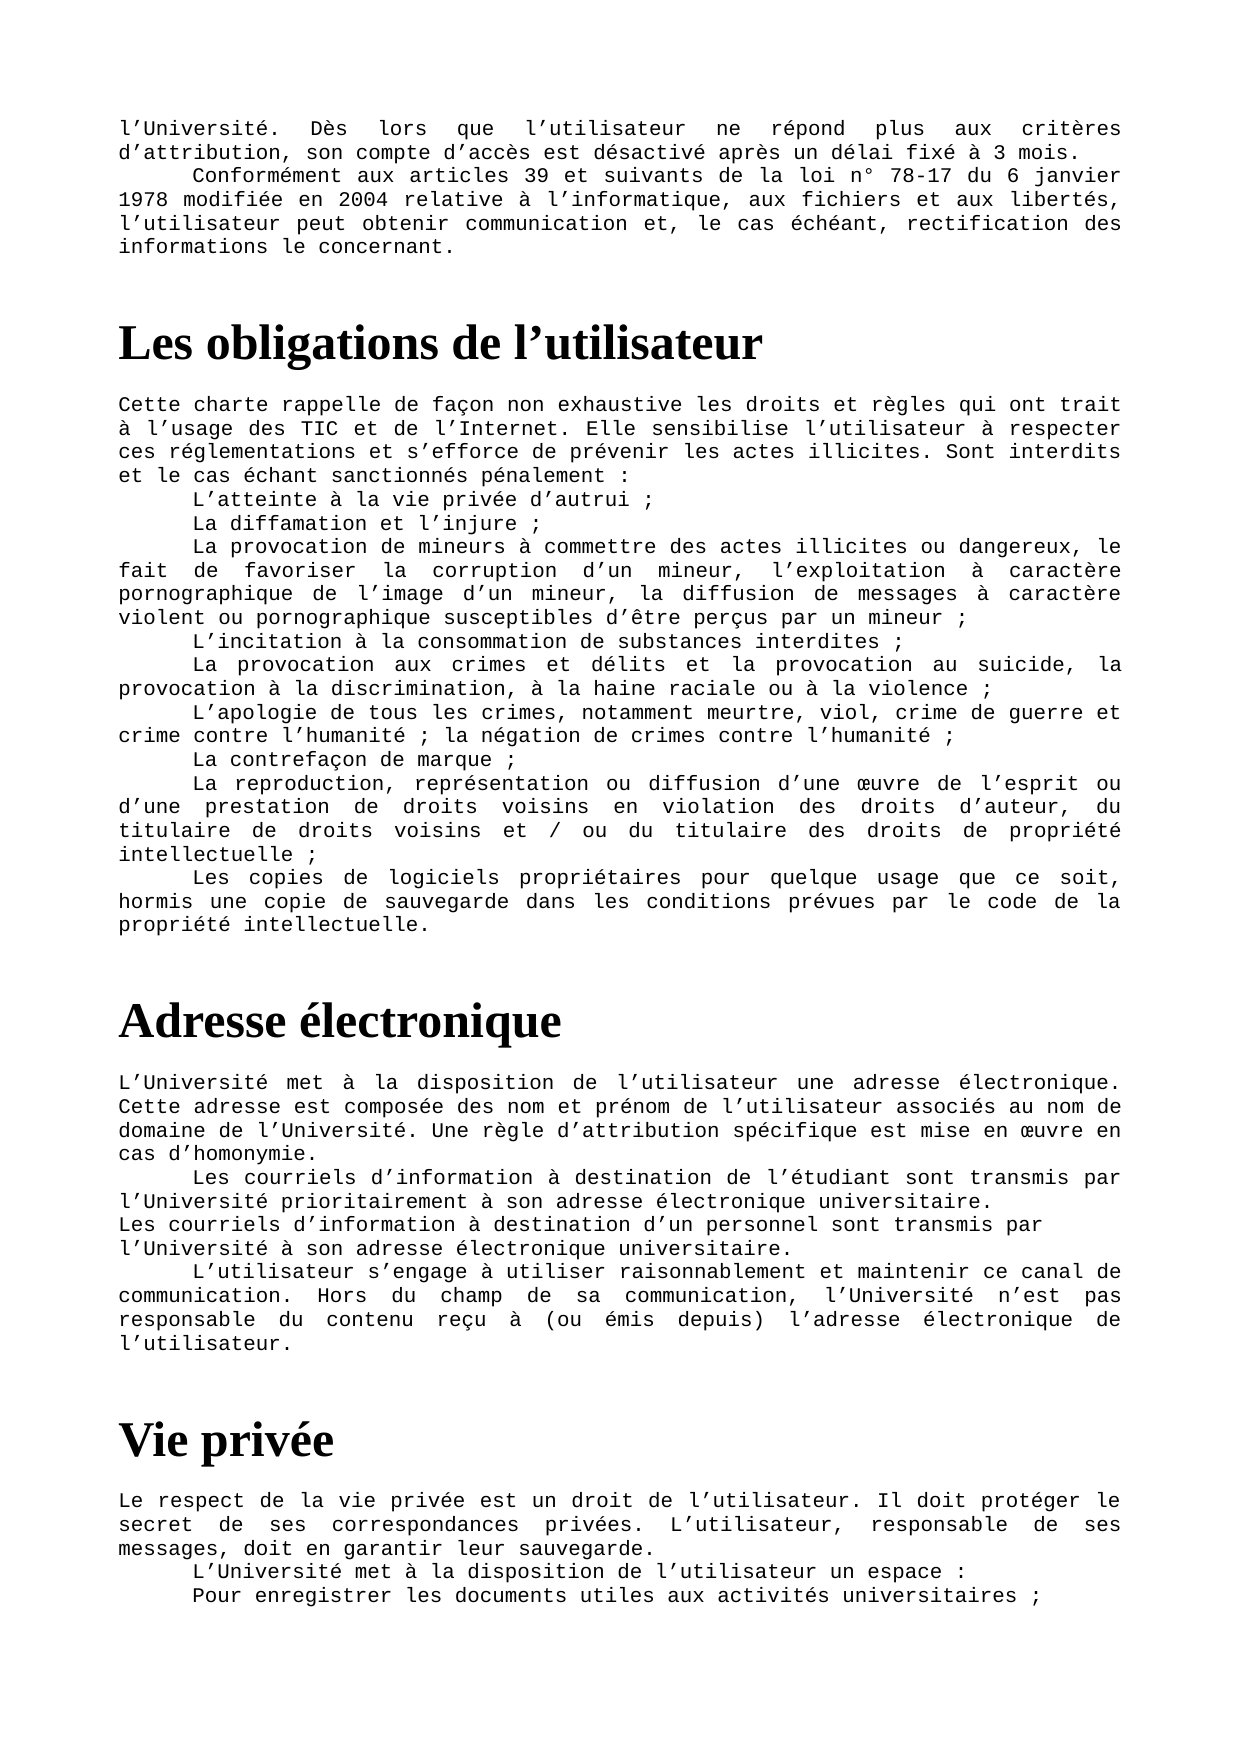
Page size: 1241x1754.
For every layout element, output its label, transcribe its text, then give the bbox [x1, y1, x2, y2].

text La diffamation et l’injure ; [118, 512, 1122, 536]
text L’apologie de tous les crimes, notamment meurtre, viol, crime de guerre et crime contre l’humanité ; la négation de crimes contre l’humanité ; [118, 702, 1122, 749]
text L’atteinte à la vie privée d’autrui ; [118, 489, 1122, 512]
text Les courriels d’information à destination de l’étudiant sont transmis par l’Université prioritairement à son adresse électronique universitaire. [118, 1167, 1122, 1214]
text Conformément aux articles 39 et suivants de la loi n° 78-17 du 6 janvier 1978 modifiée en 2004 relative à l’informatique, aux fichiers et aux libertés, l’utilisateur peut obtenir communication et, le cas échéant, rectification des informations le concernant. [118, 165, 1122, 260]
text La contrefaçon de marque ; [118, 749, 1122, 773]
text La provocation aux crimes et délits et la provocation au suicide, la provocation à la discrimination, à la haine raciale ou à la violence ; [118, 654, 1122, 702]
text Cette charte rappelle de façon non exhaustive les droits et règles qui ont trait à l’usage des TIC et de l’Internet. Elle sensibilise l’utilisateur à respecter ces réglementations et s’efforce de prévenir les actes illicites. Sont interdits et le cas échant sanctionnés pénalement : [118, 394, 1122, 489]
subtitle Les obligations de l’utilisateur [118, 313, 1122, 371]
subtitle Vie privée [118, 1409, 1122, 1467]
text L’incitation à la consommation de substances interdites ; [118, 631, 1122, 654]
text L’Université met à la disposition de l’utilisateur un espace : [118, 1561, 1122, 1585]
text Le respect de la vie privée est un droit de l’utilisateur. Il doit protéger le secret de ses correspondances privées. L’utilisateur, responsable de ses messages, doit en garantir leur sauvegarde. [118, 1490, 1122, 1561]
text L’utilisateur s’engage à utiliser raisonnablement et maintenir ce canal de communication. Hors du champ de sa communication, l’Université n’est pas responsable du contenu reçu à (ou émis depuis) l’adresse électronique de l’utilisateur. [118, 1262, 1122, 1356]
text Les courriels d’information à destination d’un personnel sont transmis par l’Université à son adresse électronique universitaire. [118, 1214, 1122, 1262]
text Les copies de logiciels propriétaires pour quelque usage que ce soit, hormis une copie de sauvegarde dans les conditions prévues par le code de la propriété intellectuelle. [118, 867, 1122, 938]
text La provocation de mineurs à commettre des actes illicites ou dangereux, le fait de favoriser la corruption d’un mineur, l’exploitation à caractère pornographique de l’image d’un mineur, la diffusion de messages à caractère violent ou pornographique susceptibles d’être perçus par un mineur ; [118, 536, 1122, 631]
text La reproduction, représentation ou diffusion d’une œuvre de l’esprit ou d’une prestation de droits voisins en violation des droits d’auteur, du titulaire de droits voisins et / ou du titulaire des droits de propriété intellectuelle ; [118, 773, 1122, 867]
text l’Université. Dès lors que l’utilisateur ne répond plus aux critères d’attribution, son compte d’accès est désactivé après un délai fixé à 3 mois. [118, 118, 1122, 165]
text Pour enregistrer les documents utiles aux activités universitaires ; [118, 1585, 1122, 1609]
text L’Université met à la disposition de l’utilisateur une adresse électronique. Cette adresse est composée des nom et prénom de l’utilisateur associés au nom de domaine de l’Université. Une règle d’attribution spécifique est mise en œuvre en cas d’homonymie. [118, 1072, 1122, 1167]
subtitle Adresse électronique [118, 991, 1122, 1049]
